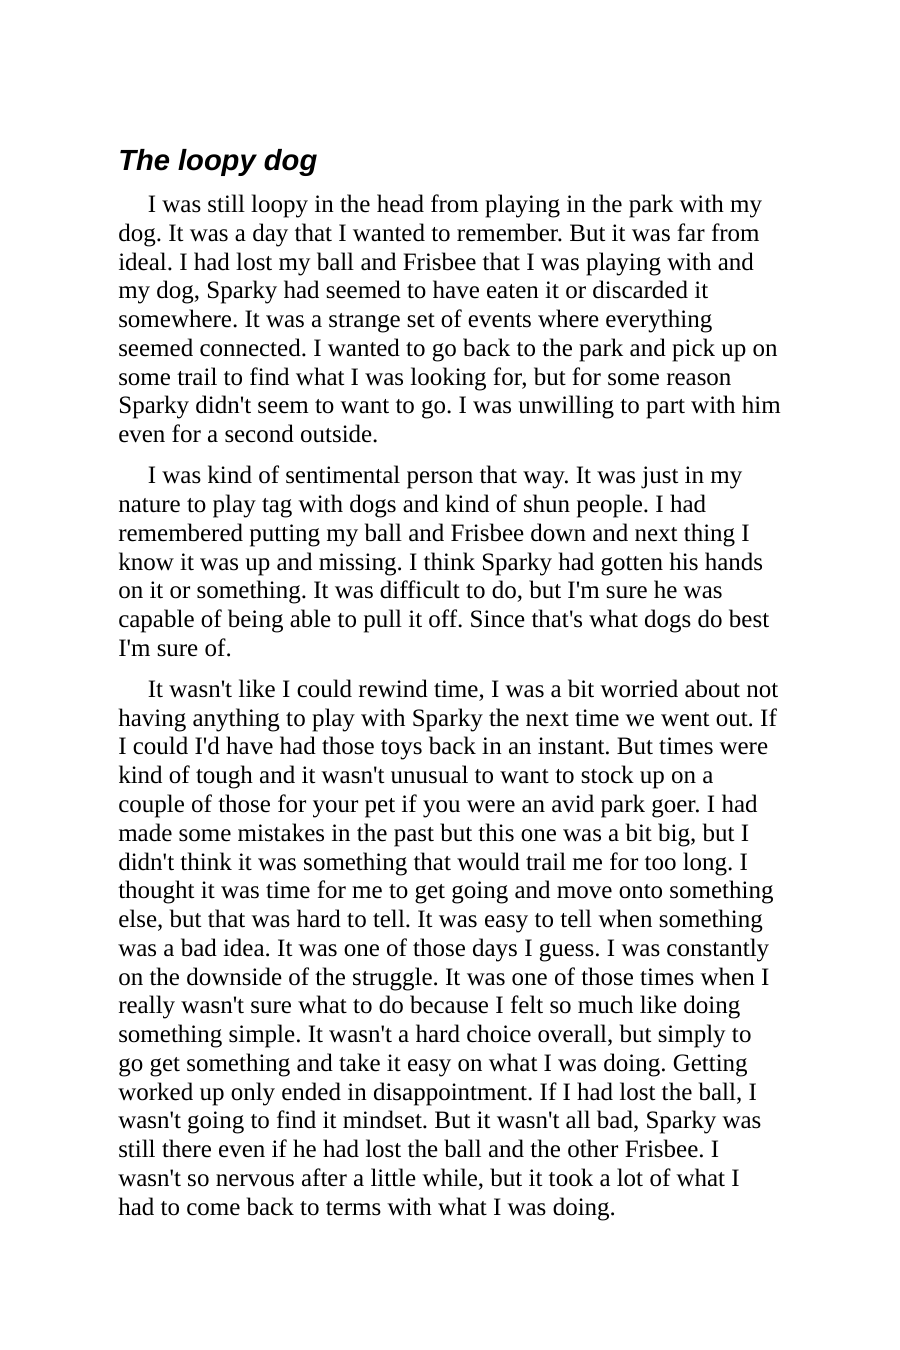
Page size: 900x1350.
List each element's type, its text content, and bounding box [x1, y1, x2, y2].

text I was kind of sentimental person that way. It was just in my nature to play tag with dogs and kind of shun people. I had remembered putting my ball and Frisbee down and next thing I know it was up and missing. I think Sparky had gotten his hands on it or something. It was difficult to do, but I'm sure he was capable of being able to pull it off. Since that's what dogs do best I'm sure of. [118, 460, 782, 662]
text I was still loopy in the head from playing in the park with my dog. It was a day that I wanted to remember. But it was far from ideal. I had lost my ball and Frisbee that I was playing with and my dog, Sparky had seemed to have eaten it or discarded it somewhere. It was a strange set of events where everything seemed connected. I wanted to go back to the park and pick up on some trail to find what I was looking for, but for some reason Sparky didn't seem to want to go. I was unwilling to part with him even for a second outside. [118, 189, 782, 448]
subtitle The loopy dog [118, 143, 782, 177]
text It wasn't like I could rewind time, I was a bit worried about not having anything to play with Sparky the next time we went out. If I could I'd have had those toys back in an instant. But times were kind of tough and it wasn't unusual to want to stock up on a couple of those for your pet if you were an avid park goer. I had made some mistakes in the past but this one was a bit big, but I didn't think it was something that would trail me for too long. I thought it was time for me to get going and move onto something else, but that was hard to tell. It was easy to tell when something was a bad idea. It was one of those days I guess. I was constantly on the downside of the struggle. It was one of those times when I really wasn't sure what to do because I felt so much like doing something simple. It wasn't a hard choice overall, but simply to go get something and take it easy on what I was doing. Getting worked up only ended in disappointment. If I had lost the ball, I wasn't going to find it mindset. But it wasn't all bad, Sparky was still there even if he had lost the ball and the other Frisbee. I wasn't so nervous after a little while, but it took a lot of what I had to come back to terms with what I was doing. [118, 674, 782, 1220]
